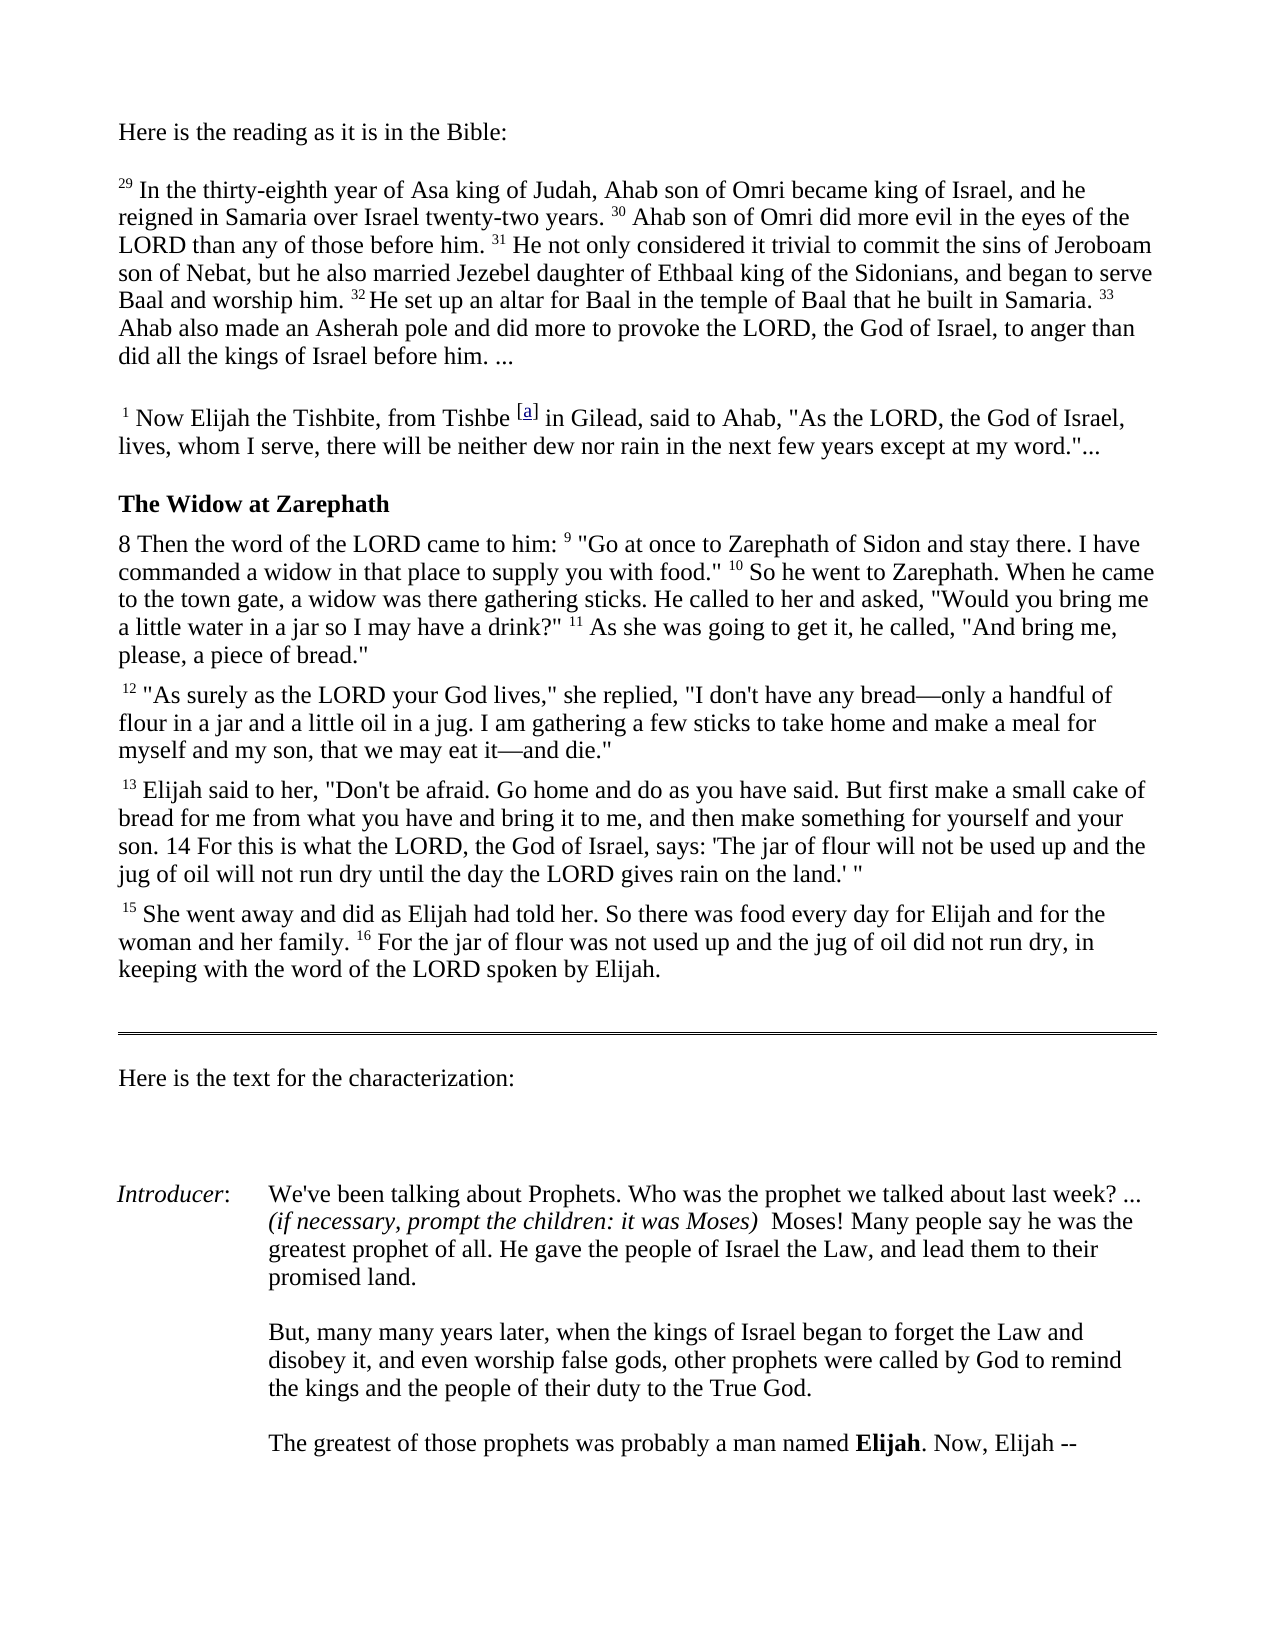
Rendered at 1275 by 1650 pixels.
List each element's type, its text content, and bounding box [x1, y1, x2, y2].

text 1 Now Elijah the Tishbite, from Tishbe [a] in Gilead, said to Ahab, "As the LORD, the God of Israel, lives, whom I serve, there will be neither dew nor rain in the next few years except at my word."... [118, 400, 1157, 460]
text Here is the text for the characterization: [118, 1064, 1157, 1092]
text Here is the reading as it is in the Bible: [118, 118, 1157, 146]
text 13 Elijah said to her, "Don't be afraid. Go home and do as you have said. But first make a small cake of bread for me from what you have and bring it to me, and then make something for yourself and your son. 14 For this is what the LORD, the God of Israel, says: 'The jar of flour will not be used up and the jug of oil will not run dry until the day the LORD gives rain on the land.' " [118, 777, 1157, 887]
text 15 She went away and did as Elijah had told her. So there was food every day for Elijah and for the woman and her family. 16 For the jar of flour was not used up and the jug of oil did not run dry, in keeping with the word of the LORD spoken by Elijah. [118, 900, 1157, 983]
text 29 In the thirty-eighth year of Asa king of Judah, Ahab son of Omri became king of Israel, and he reigned in Samaria over Israel twenty-two years. 30 Ahab son of Omri did more evil in the eyes of the LORD than any of those before him. 31 He not only considered it trivial to commit the sins of Jeroboam son of Nebat, but he also married Jezebel daughter of Ethbaal king of the Sidonians, and began to serve Baal and worship him. 32 He set up an altar for Baal in the temple of Baal that he built in Samaria. 33 Ahab also made an Asherah pole and did more to provoke the LORD, the God of Israel, to anger than did all the kings of Israel before him. ... [118, 176, 1157, 370]
text 8 Then the word of the LORD came to him: 9 "Go at once to Zarephath of Sidon and stay there. I have commanded a widow in that place to supply you with food." 10 So he went to Zarephath. When he came to the town gate, a widow was there gathering sticks. He called to her and asked, "Would you bring me a little water in a jar so I may have a drink?" 11 As she was going to get it, he called, "And bring me, please, a piece of bread." [118, 530, 1157, 668]
text The Widow at Zarephath [118, 490, 1157, 517]
text 12 "As surely as the LORD your God lives," she replied, "I don't have any bread—only a handful of flour in a jar and a little oil in a jug. I am gathering a few sticks to take home and make a meal for myself and my son, that we may eat it—and die." [118, 681, 1157, 764]
text Introducer: We've been talking about Prophets. Who was the prophet we talked about last week? ... (if necessary, prompt the children: it was Moses) Moses! Many people say he was the greatest prophet of all. He gave the people of Israel the Law, and lead them to their promised land. But, many many years later, when the kings of Israel began to forget the Law and disobey it, and even worship false gods, other prophets were called by God to remind the kings and the people of their duty to the True God. The greatest of those prophets was probably a man named Elijah. Now, Elijah -- [117, 1180, 1157, 1457]
